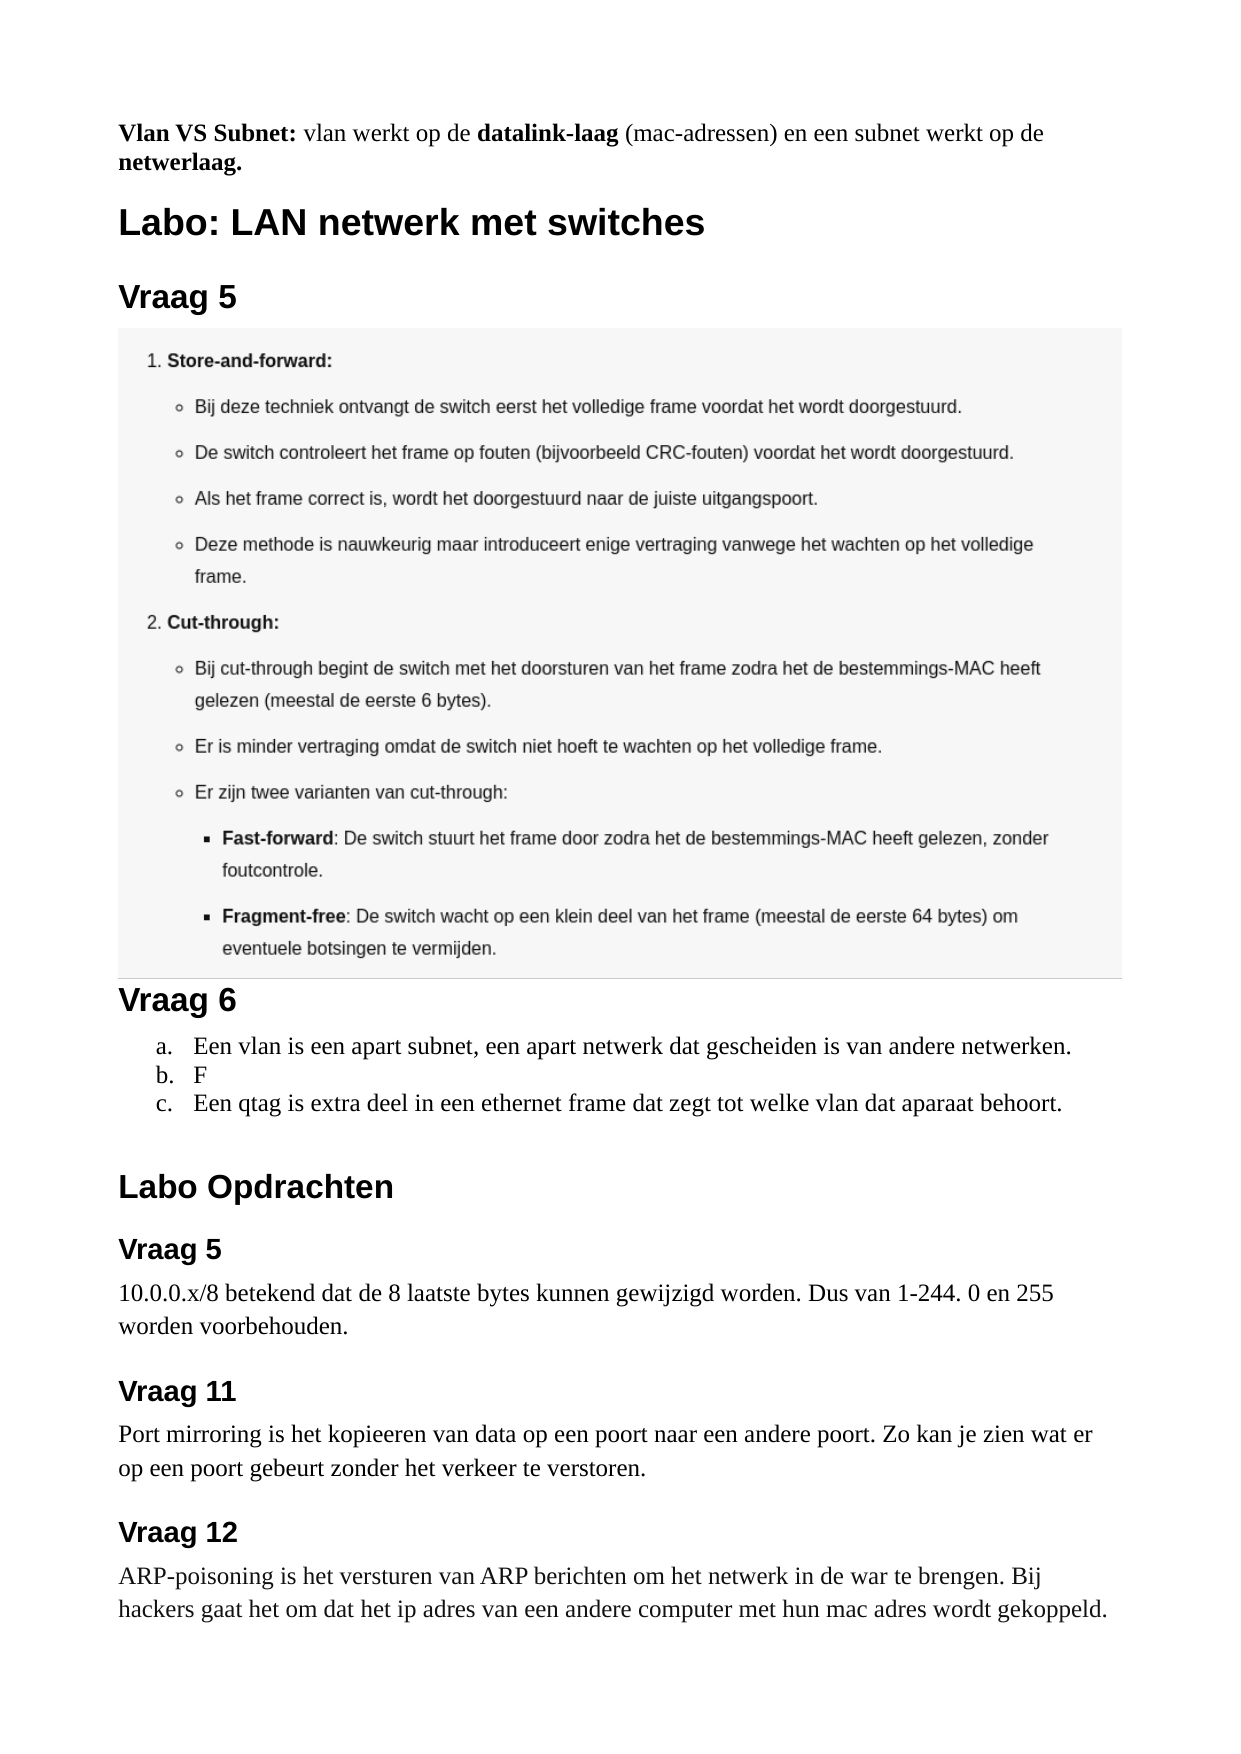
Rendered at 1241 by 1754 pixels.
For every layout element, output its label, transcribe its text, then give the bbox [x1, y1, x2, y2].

subtitle Labo: LAN netwerk met switches [118, 201, 1122, 244]
text Port mirroring is het kopieeren van data op een poort naar een andere poort. Zo kan je zien wat er op een poort gebeurt zonder het verkeer te verstoren. [118, 1419, 1122, 1481]
list F [156, 1060, 1122, 1088]
subtitle Vraag 11 [118, 1373, 1122, 1407]
text 10.0.0.x/8 betekend dat de 8 laatste bytes kunnen gewijzigd worden. Dus van 1-244. 0 en 255 worden voorbehouden. [118, 1278, 1122, 1340]
subtitle Labo Opdrachten [118, 1167, 1122, 1205]
text ARP-poisoning is het versturen van ARP berichten om het netwerk in de war te brengen. Bij hackers gaat het om dat het ip adres van een andere computer met hun mac adres wordt gekoppeld. [118, 1561, 1122, 1623]
subtitle Vraag 5 [118, 1232, 1122, 1266]
picture [118, 328, 1123, 980]
list Een vlan is een apart subnet, een apart netwerk dat gescheiden is van andere netwerken. [156, 1031, 1122, 1060]
text Vlan VS Subnet: vlan werkt op de datalink-laag (mac-adressen) en een subnet werkt op de netwerlaag. [118, 118, 1122, 176]
subtitle Vraag 5 [118, 277, 1122, 316]
list Een qtag is extra deel in een ethernet frame dat zegt tot welke vlan dat aparaat behoort. [156, 1088, 1122, 1117]
subtitle Vraag 6 [118, 980, 1122, 1018]
subtitle Vraag 12 [118, 1515, 1122, 1548]
